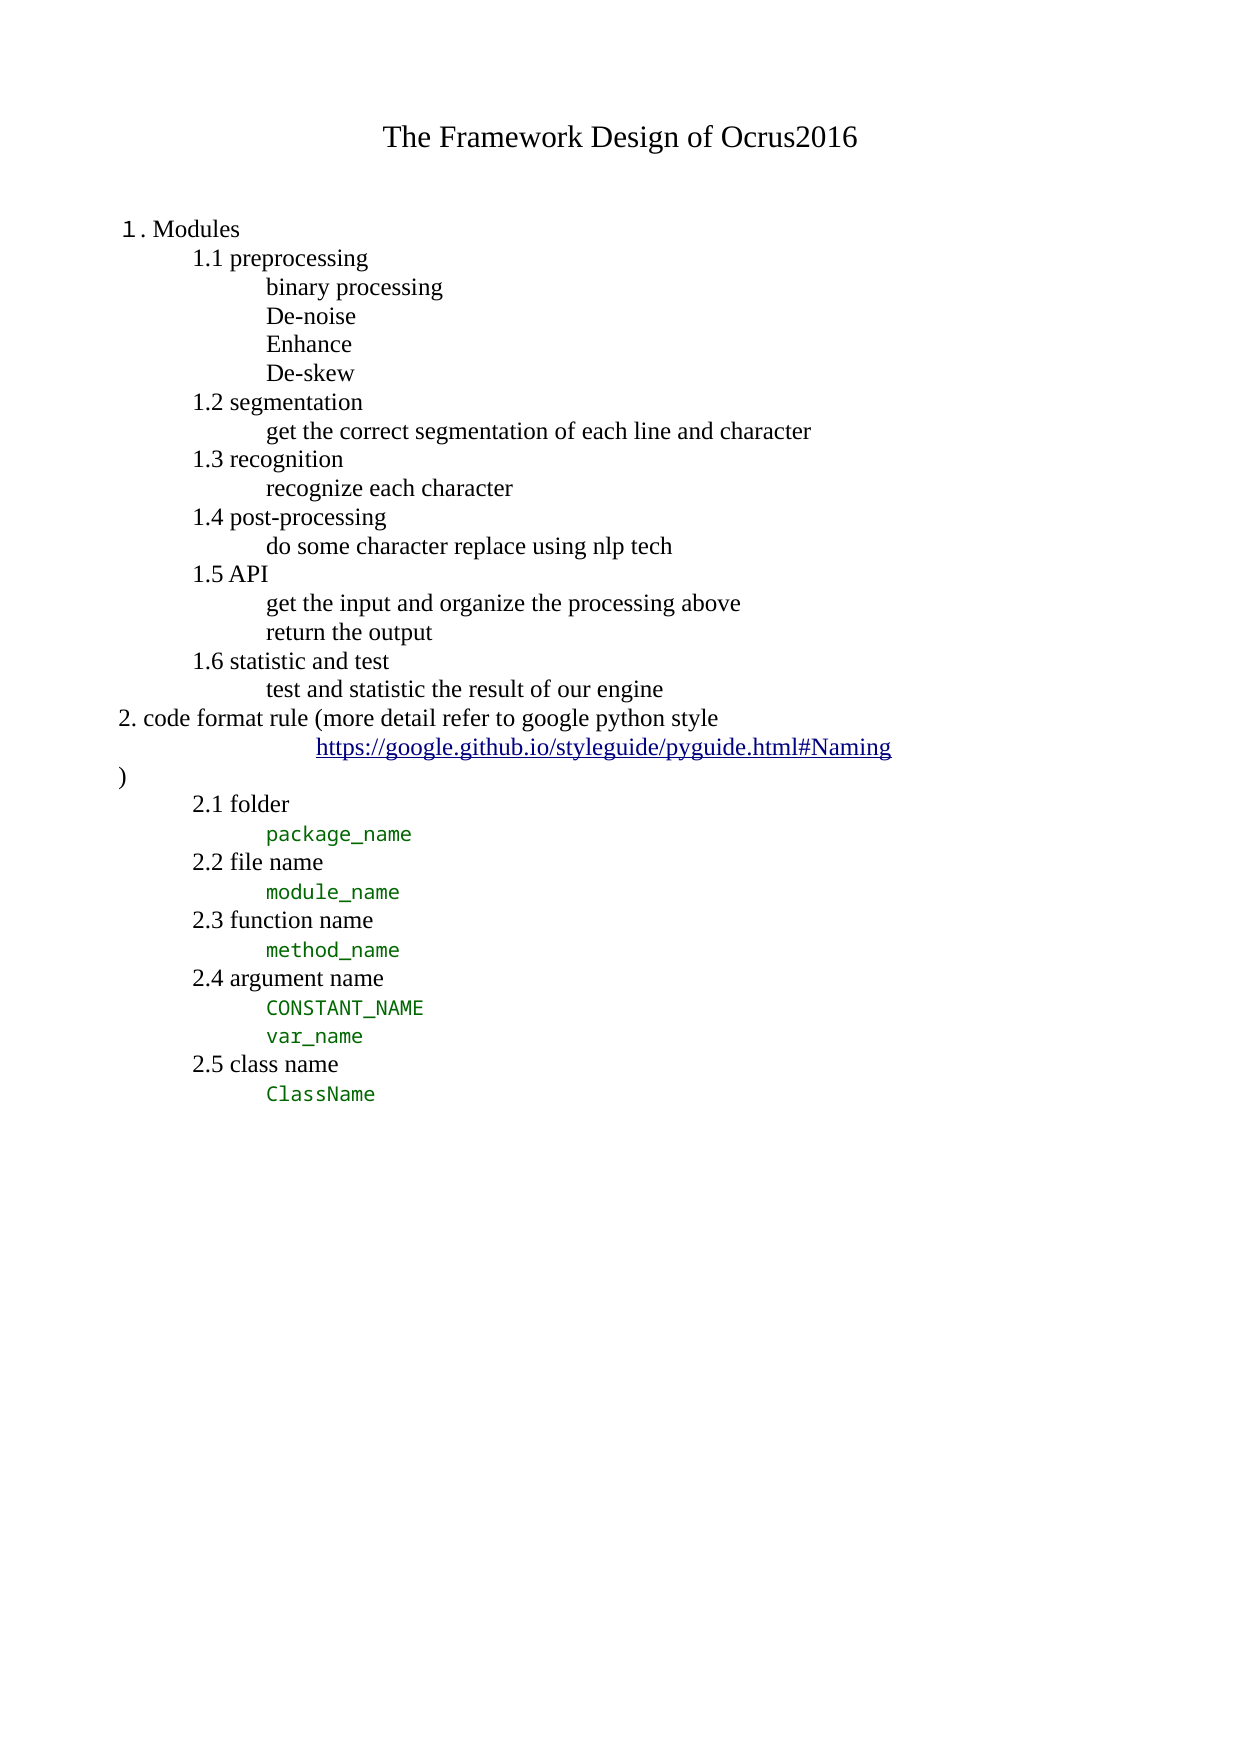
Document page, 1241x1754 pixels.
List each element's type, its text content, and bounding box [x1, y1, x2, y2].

text 2.1 folder [118, 789, 1122, 818]
text https://google.github.io/styleguide/pyguide.html#Naming [118, 732, 1122, 761]
text do some character replace using nlp tech [118, 531, 1122, 559]
text 2.4 argument name [118, 963, 1122, 992]
text Enhance [118, 329, 1122, 358]
text 1.6 statistic and test [118, 646, 1122, 674]
text CONSTANT_NAME [118, 992, 1122, 1022]
text ) [118, 761, 1122, 789]
text 2.3 function name [118, 906, 1122, 934]
text get the input and organize the processing above [118, 588, 1122, 617]
text get the correct segmentation of each line and character [118, 416, 1122, 444]
text The Framework Design of Ocrus2016 [118, 118, 1122, 154]
text 1.1 preprocessing [118, 243, 1122, 272]
text De-skew [118, 358, 1122, 387]
text binary processing [118, 272, 1122, 301]
text 2.2 file name [118, 847, 1122, 876]
text 1.5 API [118, 559, 1122, 588]
text recognize each character [118, 473, 1122, 502]
text return the output [118, 617, 1122, 646]
text var_name [118, 1022, 1122, 1049]
text 1.4 post-processing [118, 502, 1122, 531]
text ClassName [118, 1078, 1122, 1107]
text module_name [118, 876, 1122, 906]
text 1.3 recognition [118, 444, 1122, 473]
text method_name [118, 934, 1122, 963]
text １. Modules [118, 212, 1122, 243]
text 2. code format rule (more detail refer to google python style [118, 703, 1122, 732]
text test and statistic the result of our engine [118, 674, 1122, 703]
text De-noise [118, 301, 1122, 329]
text 1.2 segmentation [118, 387, 1122, 416]
text 2.5 class name [118, 1049, 1122, 1078]
text package_name [118, 818, 1122, 847]
